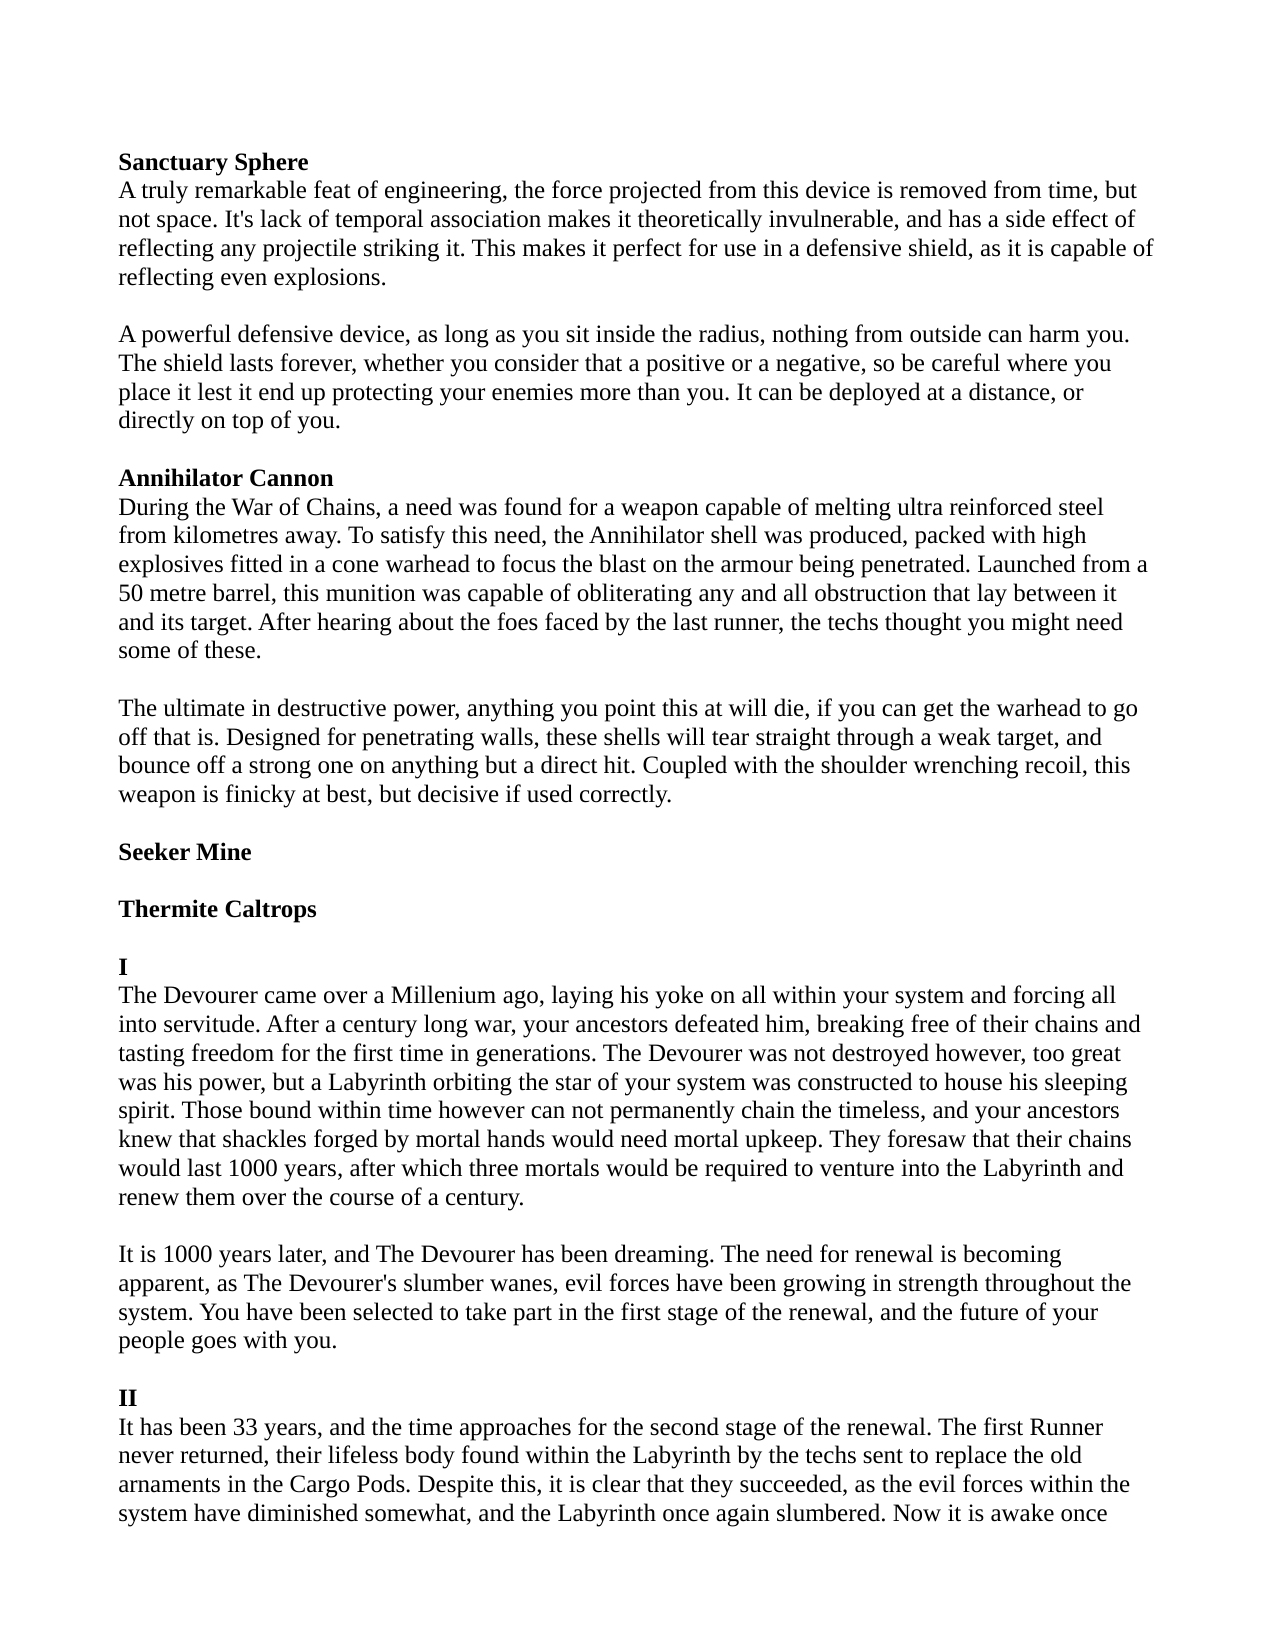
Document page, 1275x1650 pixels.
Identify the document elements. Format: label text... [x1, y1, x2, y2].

text During the War of Chains, a need was found for a weapon capable of melting ultra reinforced steel from kilometres away. To satisfy this need, the Annihilator shell was produced, packed with high explosives fitted in a cone warhead to focus the blast on the armour being penetrated. Launched from a 50 metre barrel, this munition was capable of obliterating any and all obstruction that lay between it and its target. After hearing about the foes faced by the last runner, the techs thought you might need some of these. [118, 492, 1157, 664]
text It is 1000 years later, and The Devourer has been dreaming. The need for renewal is becoming apparent, as The Devourer's slumber wanes, evil forces have been growing in strength throughout the system. You have been selected to take part in the first stage of the renewal, and the future of your people goes with you. [118, 1239, 1157, 1354]
text Sanctuary Sphere [118, 147, 1157, 176]
text II [118, 1383, 1157, 1412]
text Annihilator Cannon [118, 463, 1157, 492]
text It has been 33 years, and the time approaches for the second stage of the renewal. The first Runner never returned, their lifeless body found within the Labyrinth by the techs sent to replace the old arnaments in the Cargo Pods. Despite this, it is clear that they succeeded, as the evil forces within the system have diminished somewhat, and the Labyrinth once again slumbered. Now it is awake once [118, 1412, 1157, 1527]
text The ultimate in destructive power, anything you point this at will die, if you can get the warhead to go off that is. Designed for penetrating walls, these shells will tear straight through a weak target, and bounce off a strong one on anything but a direct hit. Coupled with the shoulder wrenching recoil, this weapon is finicky at best, but decisive if used correctly. [118, 693, 1157, 808]
text The Devourer came over a Millenium ago, laying his yoke on all within your system and forcing all into servitude. After a century long war, your ancestors defeated him, breaking free of their chains and tasting freedom for the first time in generations. The Devourer was not destroyed however, too great was his power, but a Labyrinth orbiting the star of your system was constructed to house his sleeping spirit. Those bound within time however can not permanently chain the timeless, and your ancestors knew that shackles forged by mortal hands would need mortal upkeep. They foresaw that their chains would last 1000 years, after which three mortals would be required to venture into the Labyrinth and renew them over the course of a century. [118, 981, 1157, 1211]
text A powerful defensive device, as long as you sit inside the radius, nothing from outside can harm you. The shield lasts forever, whether you consider that a positive or a negative, so be careful where you place it lest it end up protecting your enemies more than you. It can be deployed at a distance, or directly on top of you. [118, 319, 1157, 434]
text A truly remarkable feat of engineering, the force projected from this device is removed from time, but not space. It's lack of temporal association makes it theoretically invulnerable, and has a side effect of reflecting any projectile striking it. This makes it perfect for use in a defensive shield, as it is capable of reflecting even explosions. [118, 176, 1157, 291]
text I [118, 952, 1157, 981]
text Seeker Mine [118, 837, 1157, 866]
text Thermite Caltrops [118, 894, 1157, 923]
